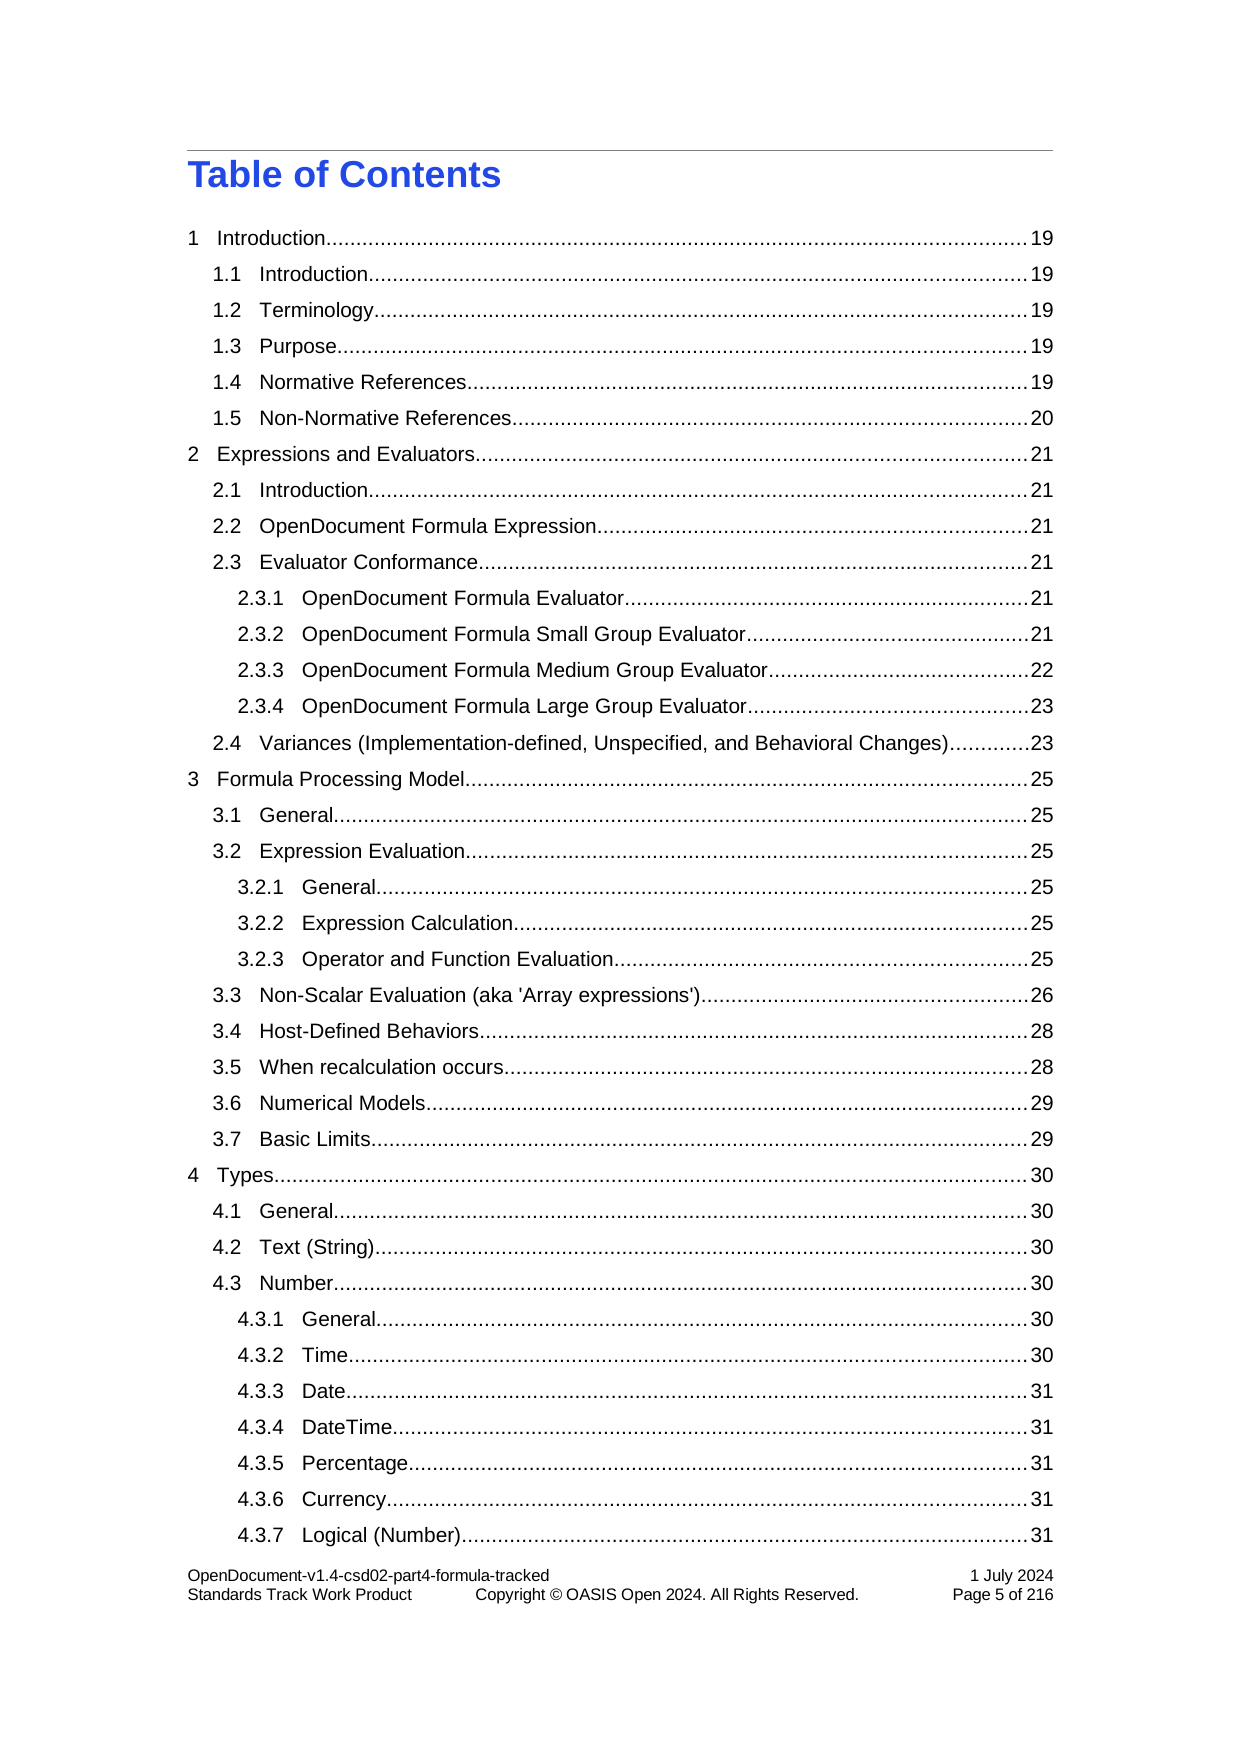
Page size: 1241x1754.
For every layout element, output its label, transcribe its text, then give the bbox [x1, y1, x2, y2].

subtitle Table of Contents [187, 151, 1053, 195]
text 4.3.4 DateTime 31 [237, 1416, 1053, 1439]
text 4.3.1 General 30 [237, 1308, 1053, 1331]
text 3.7 Basic Limits 29 [212, 1127, 1053, 1151]
text 3.2.3 Operator and Function Evaluation 25 [237, 947, 1053, 971]
text 3 Formula Processing Model 25 [187, 767, 1053, 791]
text 4.3.5 Percentage 31 [237, 1452, 1053, 1475]
text 3.2.1 General 25 [237, 875, 1053, 899]
text 2.3.2 OpenDocument Formula Small Group Evaluator 21 [237, 623, 1053, 646]
text 4.3 Number 30 [212, 1272, 1053, 1295]
text 2.3.4 OpenDocument Formula Large Group Evaluator 23 [237, 695, 1053, 718]
text 1.2 Terminology 19 [212, 298, 1053, 322]
text 2.3.1 OpenDocument Formula Evaluator 21 [237, 587, 1053, 610]
text 2.3 Evaluator Conformance 21 [212, 551, 1053, 574]
text 1.1 Introduction 19 [212, 262, 1053, 286]
text 2.1 Introduction 21 [212, 479, 1053, 502]
text 2.4 Variances (Implementation-defined, Unspecified, and Behavioral Changes) 23 [212, 731, 1053, 754]
text 2.3.3 OpenDocument Formula Medium Group Evaluator 22 [237, 659, 1053, 682]
text 4.3.3 Date 31 [237, 1380, 1053, 1403]
text 3.1 General 25 [212, 803, 1053, 827]
text 4.1 General 30 [212, 1199, 1053, 1223]
text 3.5 When recalculation occurs 28 [212, 1055, 1053, 1079]
text 4 Types 30 [187, 1163, 1053, 1187]
text 1 Introduction 19 [187, 226, 1053, 250]
text 2 Expressions and Evaluators 21 [187, 443, 1053, 466]
text 4.3.7 Logical (Number) 31 [237, 1524, 1053, 1547]
text 1.5 Non-Normative References 20 [212, 407, 1053, 430]
text 3.4 Host-Defined Behaviors 28 [212, 1019, 1053, 1043]
text 4.3.6 Currency 31 [237, 1488, 1053, 1511]
text 2.2 OpenDocument Formula Expression 21 [212, 515, 1053, 538]
text 3.6 Numerical Models 29 [212, 1091, 1053, 1115]
text 3.3 Non-Scalar Evaluation (aka 'Array expressions') 26 [212, 983, 1053, 1007]
text 4.2 Text (String) 30 [212, 1236, 1053, 1259]
text 1.3 Purpose 19 [212, 334, 1053, 358]
text 3.2.2 Expression Calculation 25 [237, 911, 1053, 935]
text 3.2 Expression Evaluation 25 [212, 839, 1053, 863]
text 4.3.2 Time 30 [237, 1344, 1053, 1367]
text 1.4 Normative References 19 [212, 371, 1053, 394]
